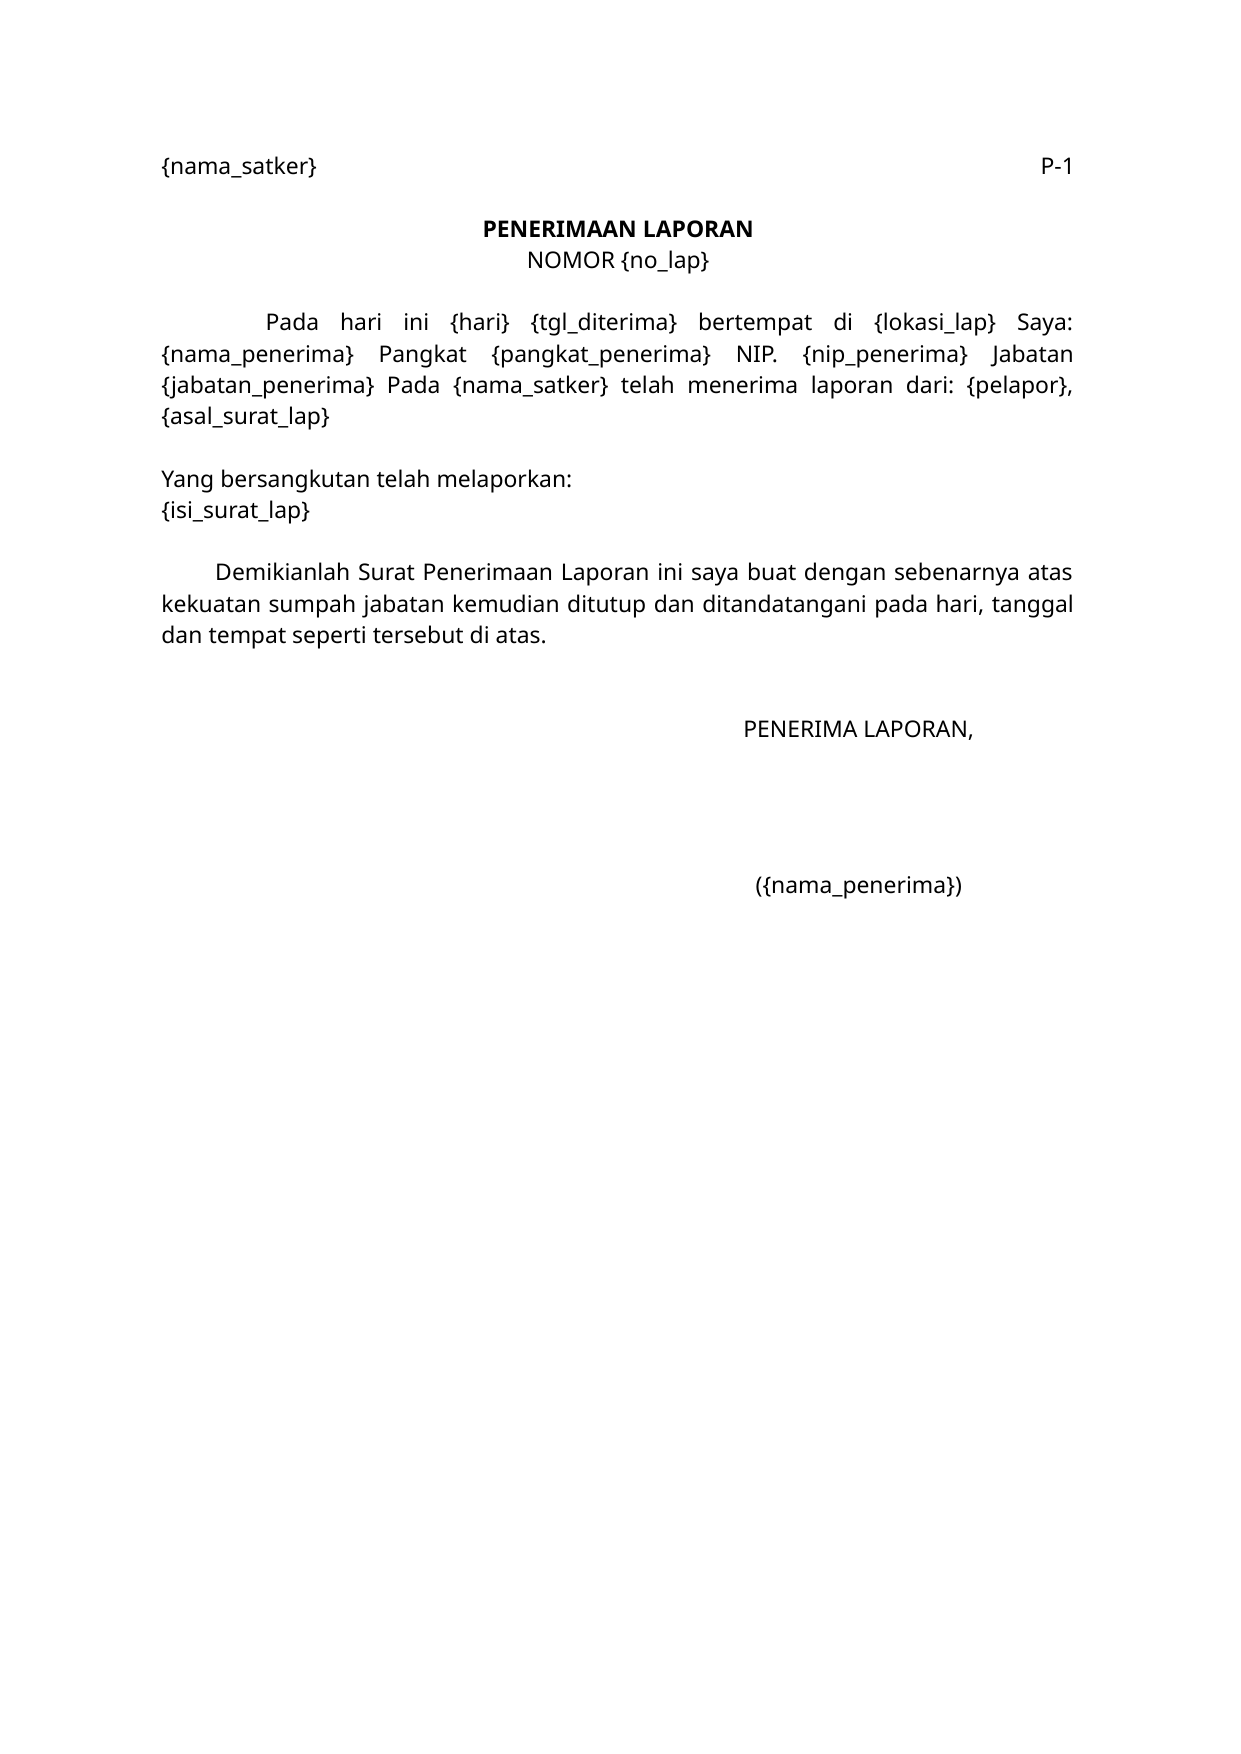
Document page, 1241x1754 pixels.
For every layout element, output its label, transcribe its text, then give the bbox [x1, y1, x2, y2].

table_cell Yang bersangkutan telah melaporkan: {isi_surat_lap} [150, 431, 1086, 525]
table_cell [631, 744, 1086, 869]
table_cell ({nama_penerima}) [631, 869, 1086, 900]
table_cell Pada hari ini {hari} {tgl_diterima} bertempat di {lokasi_lap} Saya: {nama_penerima} Pangkat {pangkat_penerima} NIP. {nip_penerima} Jabatan {jabatan_penerima} Pada {nama_satker} telah menerima laporan dari: {pelapor}, {asal_surat_lap} [150, 306, 1086, 431]
table_cell [150, 744, 631, 869]
table_cell Demikianlah Surat Penerimaan Laporan ini saya buat dengan sebenarnya atas kekuatan sumpah jabatan kemudian ditutup dan ditandatangani pada hari, tanggal dan tempat seperti tersebut di atas. [150, 525, 1086, 681]
table_cell [150, 869, 631, 900]
table_cell PENERIMAAN LAPORAN NOMOR {no_lap} [150, 181, 1086, 306]
table_header P-1 [631, 150, 1086, 181]
table_cell [150, 681, 631, 744]
table_cell PENERIMA LAPORAN, [631, 681, 1086, 744]
table_header {nama_satker} [150, 150, 631, 181]
